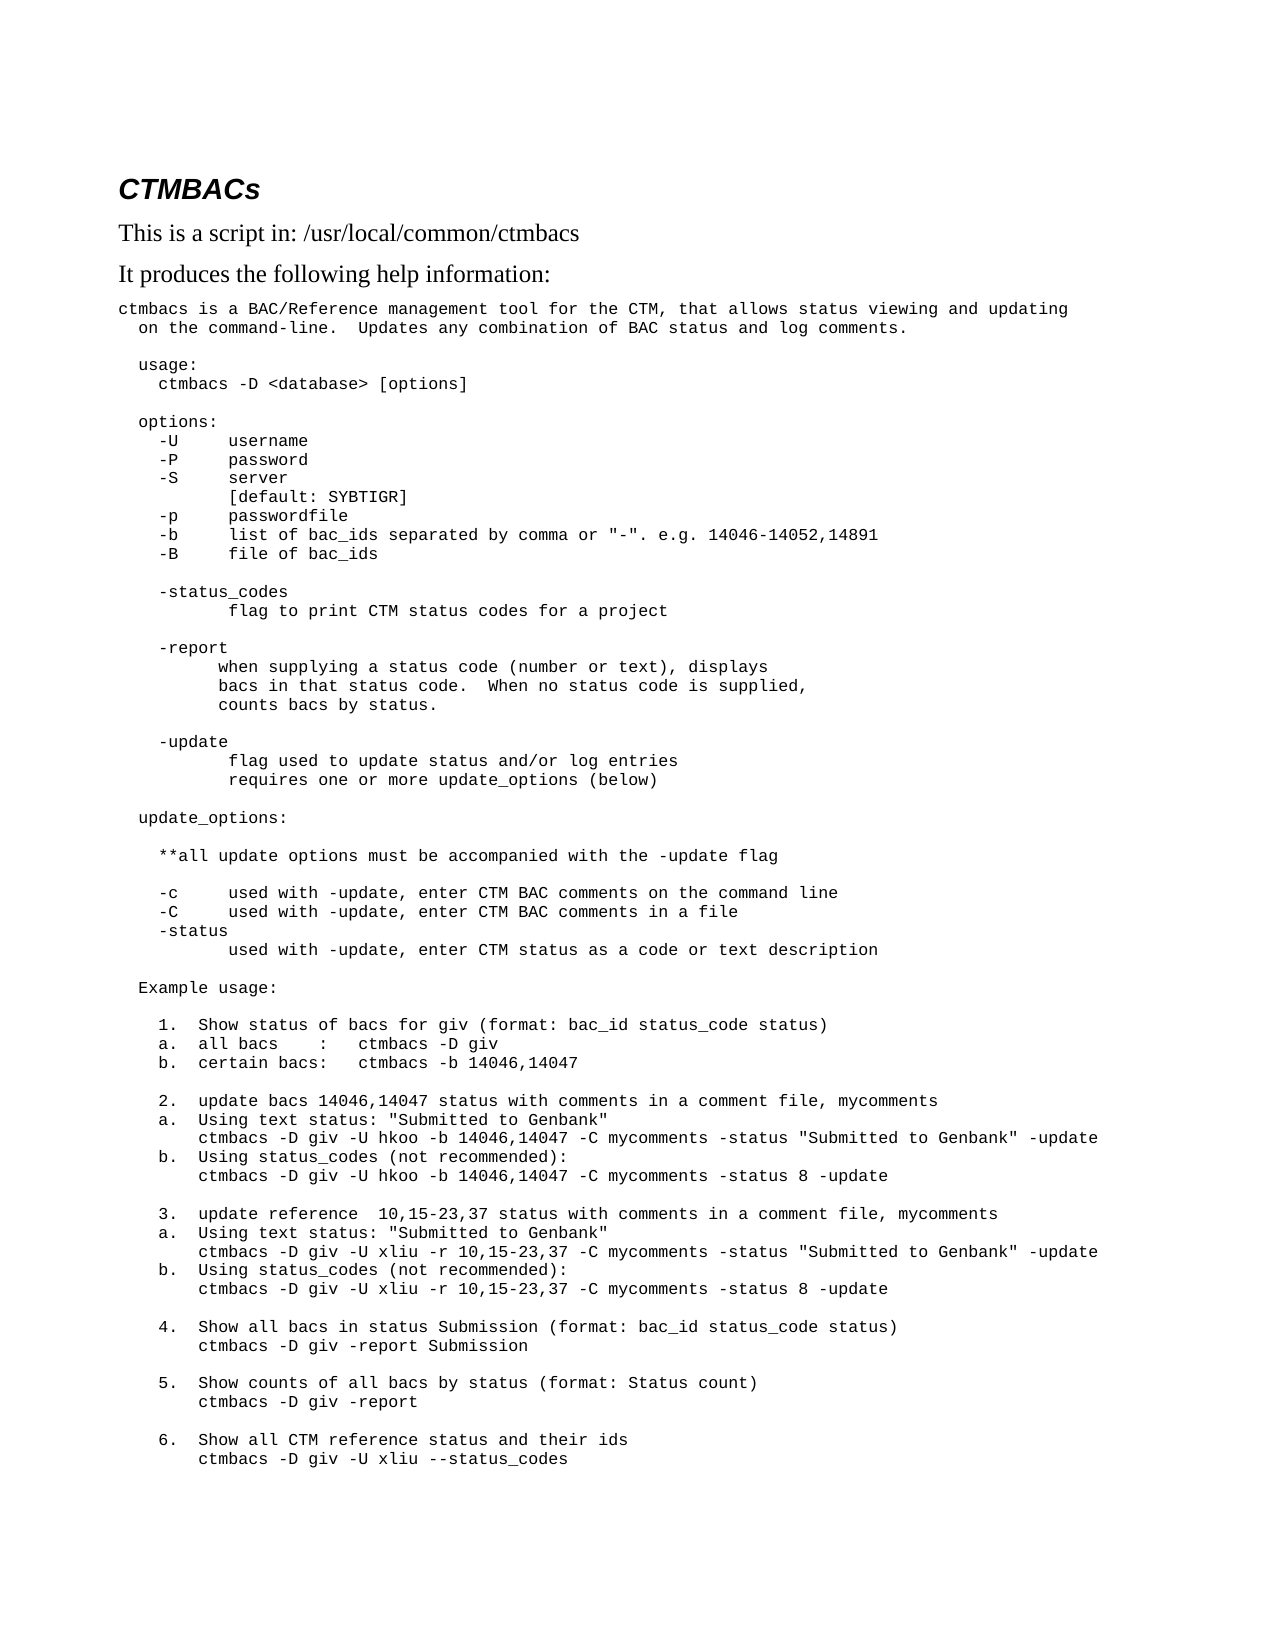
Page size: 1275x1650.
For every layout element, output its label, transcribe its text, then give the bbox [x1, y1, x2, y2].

text flag to print CTM status codes for a project [118, 602, 1157, 621]
text bacs in that status code. When no status code is supplied, [118, 677, 1157, 696]
text 6. Show all CTM reference status and their ids [118, 1432, 1157, 1451]
text 1. Show status of bacs for giv (format: bac_id status_code status) [118, 1017, 1157, 1036]
text a. Using text status: "Submitted to Genbank" [118, 1111, 1157, 1130]
text -S server [118, 470, 1157, 489]
text -B file of bac_ids [118, 546, 1157, 564]
text when supplying a status code (number or text), displays [118, 659, 1157, 677]
text on the command-line. Updates any combination of BAC status and log comments. [118, 319, 1157, 338]
text ctmbacs -D giv -U xliu --status_codes [118, 1451, 1157, 1469]
text ctmbacs -D giv -U hkoo -b 14046,14047 -C mycomments -status 8 -update [118, 1168, 1157, 1187]
text -C used with -update, enter CTM BAC comments in a file [118, 904, 1157, 923]
text b. certain bacs: ctmbacs -b 14046,14047 [118, 1054, 1157, 1073]
text ctmbacs -D giv -U xliu -r 10,15-23,37 -C mycomments -status "Submitted to Genbank" -update [118, 1243, 1157, 1262]
text a. all bacs : ctmbacs -D giv [118, 1036, 1157, 1054]
text b. Using status_codes (not recommended): [118, 1149, 1157, 1168]
text -p passwordfile [118, 508, 1157, 527]
text -status_codes [118, 583, 1157, 602]
text This is a script in: /usr/local/common/ctmbacs [118, 218, 1157, 247]
text update_options: [118, 809, 1157, 828]
text counts bacs by status. [118, 696, 1157, 715]
text **all update options must be accompanied with the -update flag [118, 847, 1157, 866]
text 4. Show all bacs in status Submission (format: bac_id status_code status) [118, 1318, 1157, 1337]
text -b list of bac_ids separated by comma or "-". e.g. 14046-14052,14891 [118, 527, 1157, 546]
text ctmbacs -D giv -U xliu -r 10,15-23,37 -C mycomments -status 8 -update [118, 1281, 1157, 1300]
text requires one or more update_options (below) [118, 772, 1157, 791]
text a. Using text status: "Submitted to Genbank" [118, 1224, 1157, 1243]
text Example usage: [118, 979, 1157, 998]
text -update [118, 734, 1157, 753]
text [default: SYBTIGR] [118, 489, 1157, 508]
text ctmbacs -D <database> [options] [118, 376, 1157, 395]
text usage: [118, 357, 1157, 376]
text used with -update, enter CTM status as a code or text description [118, 941, 1157, 960]
text ctmbacs -D giv -report Submission [118, 1337, 1157, 1356]
text It produces the following help information: [118, 259, 1157, 288]
text options: [118, 413, 1157, 432]
text -status [118, 923, 1157, 941]
text -c used with -update, enter CTM BAC comments on the command line [118, 885, 1157, 904]
text flag used to update status and/or log entries [118, 753, 1157, 772]
text -U username [118, 432, 1157, 451]
subtitle CTMBACs [118, 172, 1157, 205]
text ctmbacs -D giv -U hkoo -b 14046,14047 -C mycomments -status "Submitted to Genbank" -update [118, 1130, 1157, 1149]
text 3. update reference 10,15-23,37 status with comments in a comment file, mycomments [118, 1205, 1157, 1224]
text -P password [118, 451, 1157, 470]
text 5. Show counts of all bacs by status (format: Status count) [118, 1375, 1157, 1394]
text ctmbacs is a BAC/Reference management tool for the CTM, that allows status viewing and updating [118, 300, 1157, 319]
text b. Using status_codes (not recommended): [118, 1262, 1157, 1281]
text ctmbacs -D giv -report [118, 1394, 1157, 1413]
text -report [118, 640, 1157, 659]
text 2. update bacs 14046,14047 status with comments in a comment file, mycomments [118, 1092, 1157, 1111]
